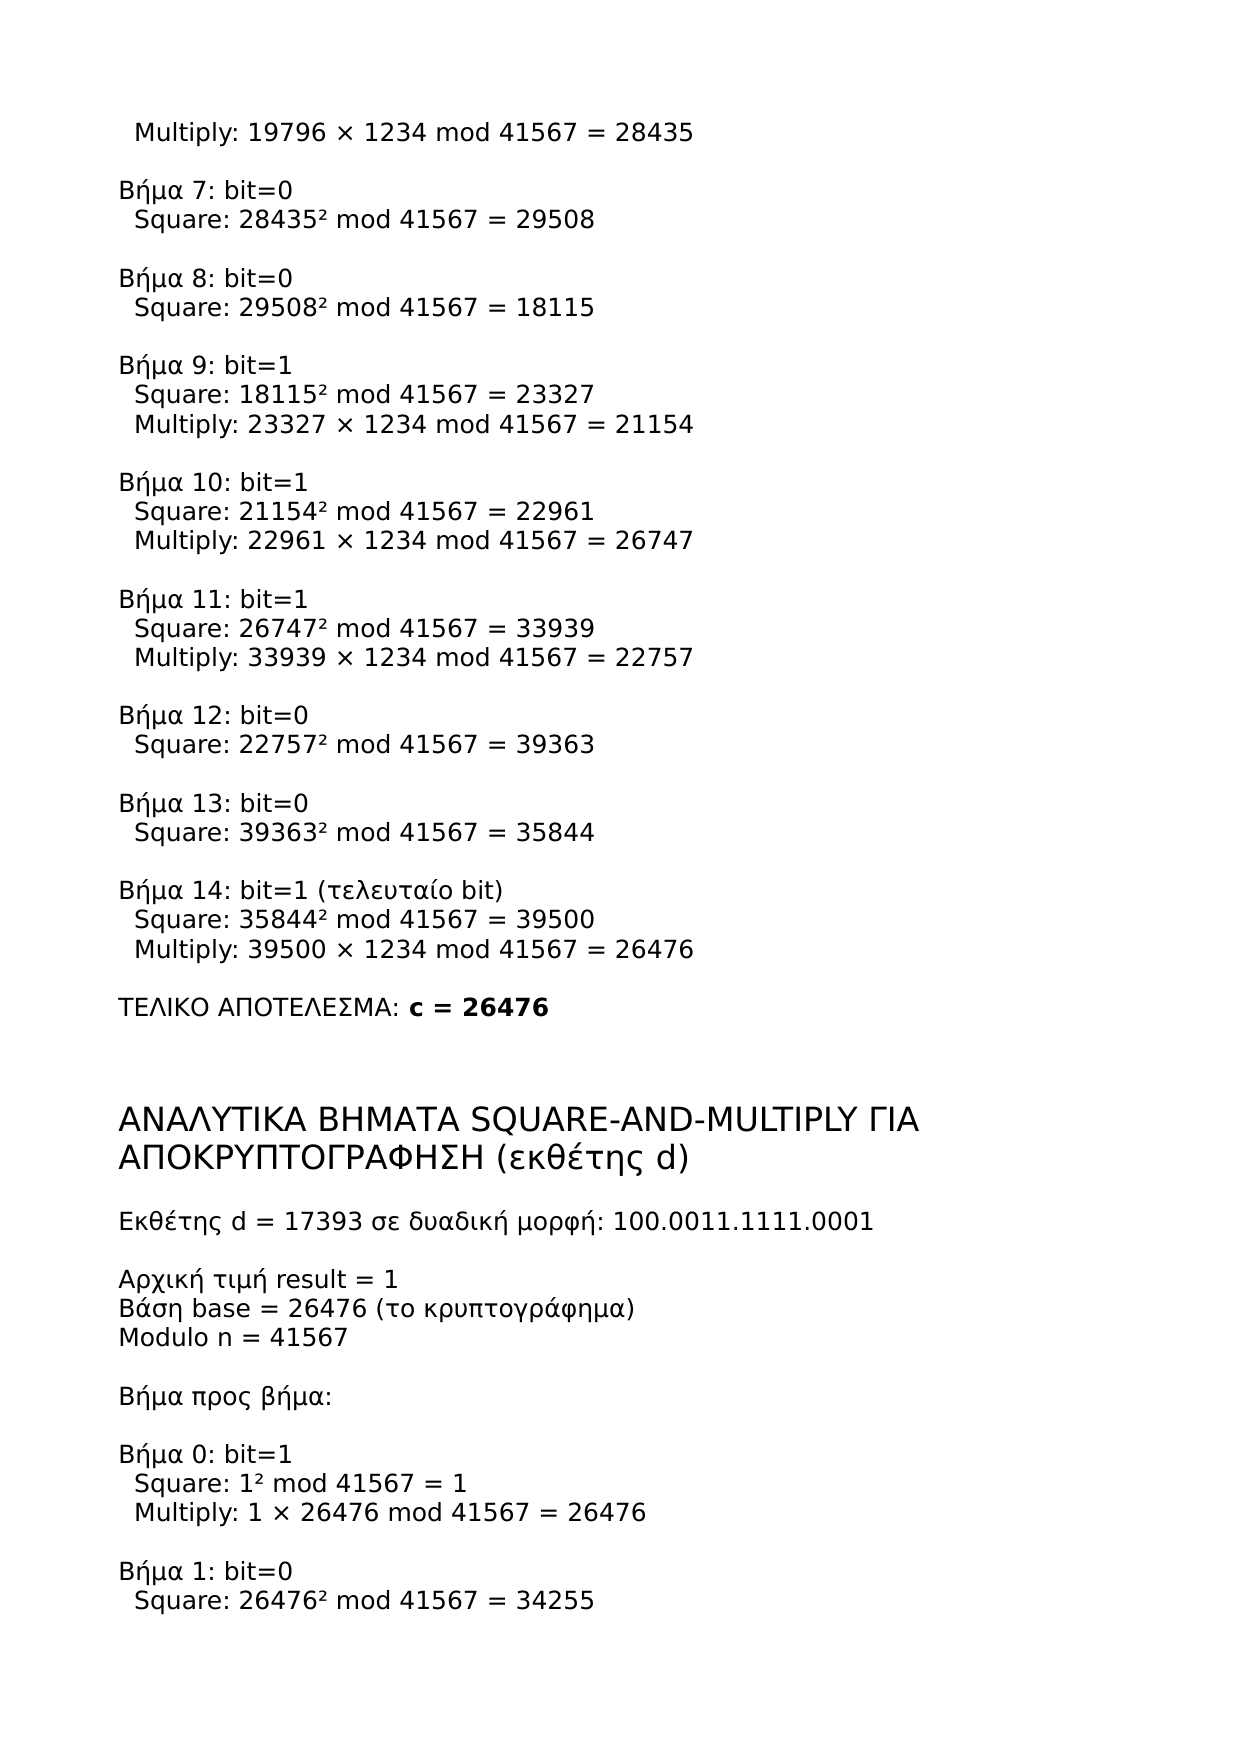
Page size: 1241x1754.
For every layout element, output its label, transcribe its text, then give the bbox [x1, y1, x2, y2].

text Βήμα 9: bit=1 [118, 351, 1122, 381]
text Square: 1² mod 41567 = 1 [118, 1469, 1122, 1498]
text Square: 21154² mod 41567 = 22961 [118, 497, 1122, 526]
text Βήμα προς βήμα: [118, 1382, 1122, 1411]
text Βήμα 0: bit=1 [118, 1440, 1122, 1469]
text Βάση base = 26476 (το κρυπτογράφημα) [118, 1294, 1122, 1323]
text Multiply: 39500 × 1234 mod 41567 = 26476 [118, 935, 1122, 964]
text Square: 35844² mod 41567 = 39500 [118, 906, 1122, 935]
text Αρχική τιμή result = 1 [118, 1265, 1122, 1294]
text Βήμα 11: bit=1 [118, 585, 1122, 614]
text Multiply: 22961 × 1234 mod 41567 = 26747 [118, 526, 1122, 556]
text ΤΕΛΙΚΟ ΑΠΟΤΕΛΕΣΜΑ: c = 26476 [118, 993, 1122, 1022]
text Βήμα 10: bit=1 [118, 468, 1122, 497]
text Multiply: 23327 × 1234 mod 41567 = 21154 [118, 410, 1122, 439]
text Square: 26747² mod 41567 = 33939 [118, 614, 1122, 643]
text ΑΝΑΛΥΤΙΚΑ ΒΗΜΑΤΑ SQUARE-AND-MULTIPLY ΓΙΑ ΑΠΟΚΡΥΠΤΟΓΡΑΦΗΣΗ (εκθέτης d) [118, 1100, 1122, 1178]
text Βήμα 7: bit=0 [118, 176, 1122, 206]
text Βήμα 14: bit=1 (τελευταίο bit) [118, 876, 1122, 906]
text Βήμα 12: bit=0 [118, 701, 1122, 731]
text Square: 26476² mod 41567 = 34255 [118, 1586, 1122, 1615]
text Square: 39363² mod 41567 = 35844 [118, 818, 1122, 847]
text Βήμα 1: bit=0 [118, 1557, 1122, 1586]
text Βήμα 13: bit=0 [118, 789, 1122, 818]
text Square: 28435² mod 41567 = 29508 [118, 206, 1122, 235]
text Εκθέτης d = 17393 σε δυαδική μορφή: 100.0011.1111.0001 [118, 1207, 1122, 1236]
text Modulo n = 41567 [118, 1323, 1122, 1353]
text Multiply: 1 × 26476 mod 41567 = 26476 [118, 1498, 1122, 1528]
text Square: 29508² mod 41567 = 18115 [118, 293, 1122, 322]
text Multiply: 33939 × 1234 mod 41567 = 22757 [118, 643, 1122, 672]
text Square: 18115² mod 41567 = 23327 [118, 381, 1122, 410]
text Βήμα 8: bit=0 [118, 264, 1122, 293]
text Multiply: 19796 × 1234 mod 41567 = 28435 [118, 118, 1122, 147]
text Square: 22757² mod 41567 = 39363 [118, 731, 1122, 760]
